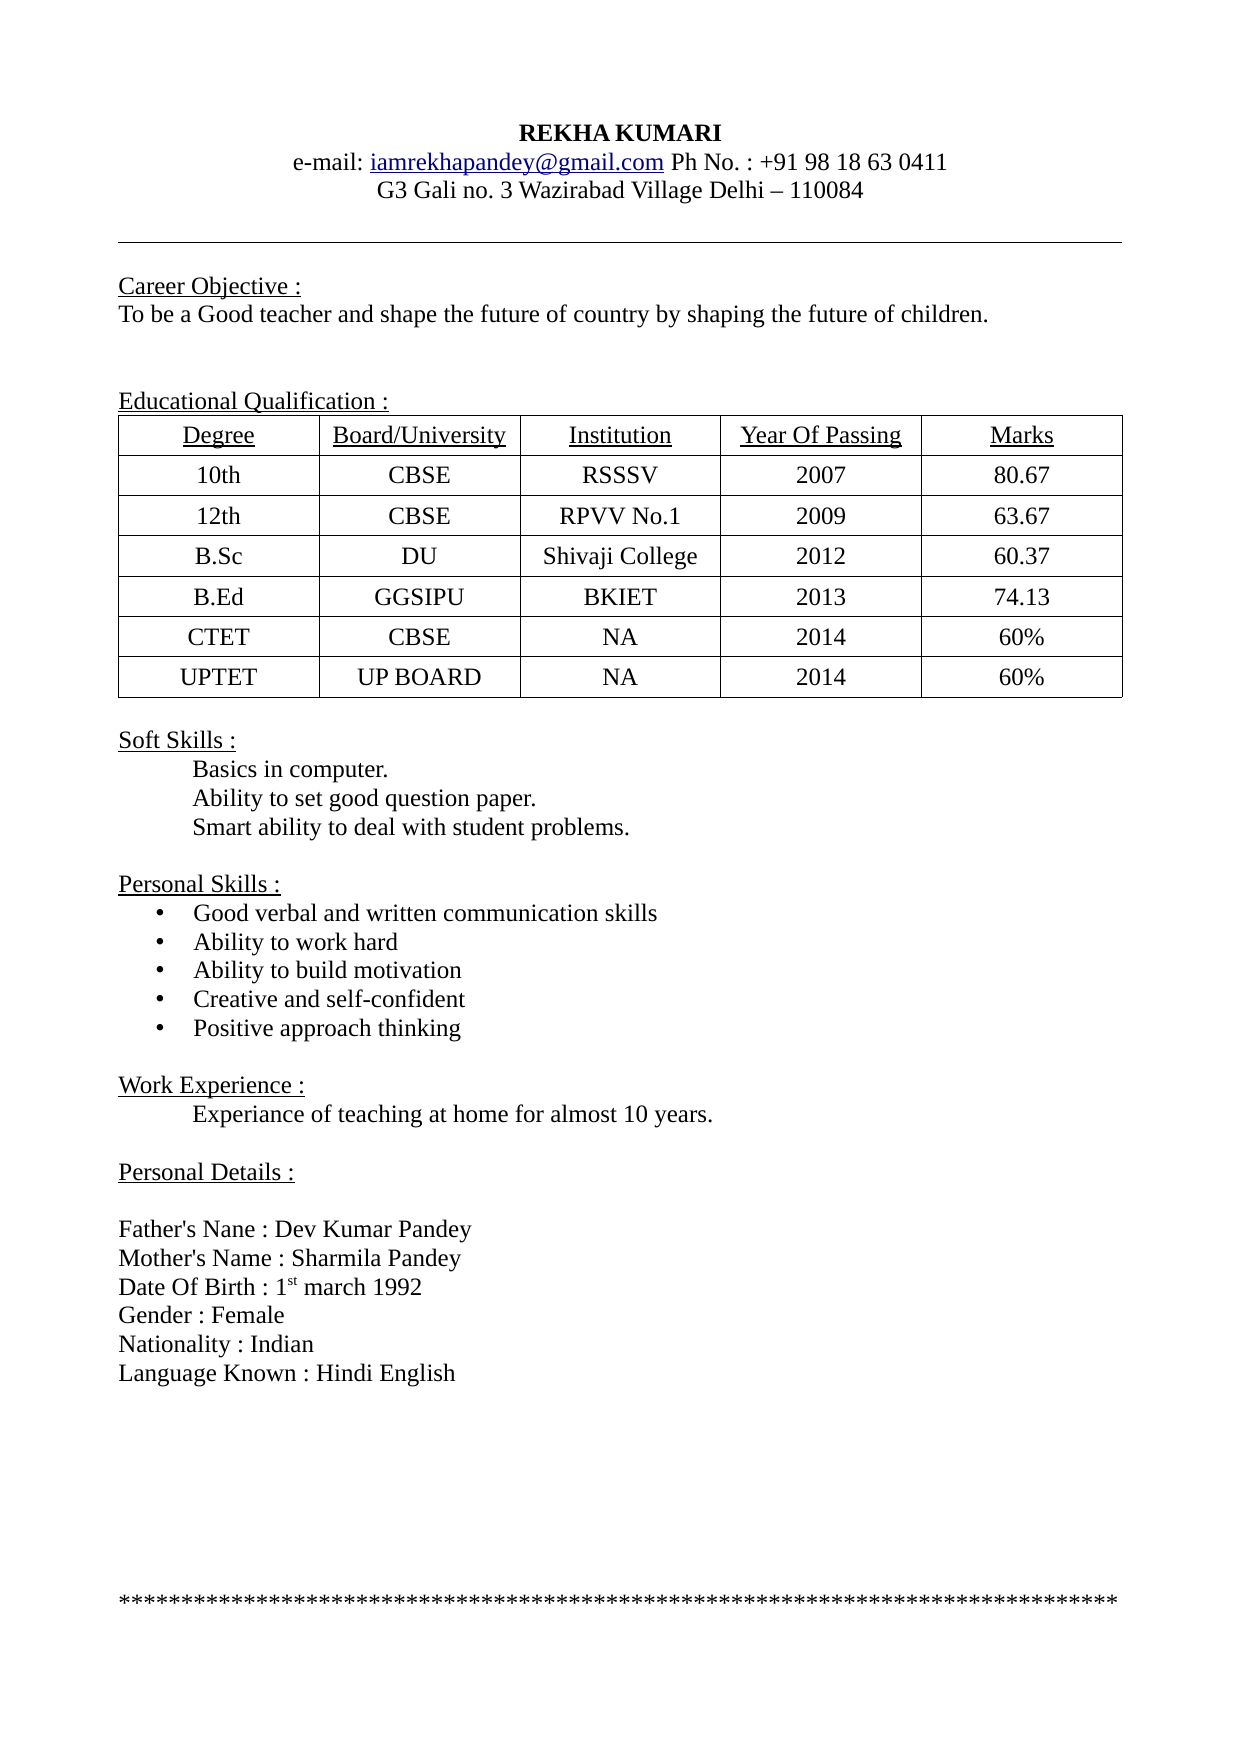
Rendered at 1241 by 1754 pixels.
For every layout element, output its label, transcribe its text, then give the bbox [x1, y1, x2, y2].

text G3 Gali no. 3 Wazirabad Village Delhi – 110084 [118, 176, 1122, 204]
text Language Known : Hindi English [118, 1358, 1122, 1387]
text Basics in computer. [118, 754, 1122, 783]
list Positive approach thinking [156, 1013, 1122, 1042]
table_cell UPTET [119, 657, 319, 697]
table_cell 2009 [721, 496, 921, 535]
table_header Board/University [320, 416, 520, 455]
text Ability to set good question paper. [118, 783, 1122, 812]
text Smart ability to deal with student problems. [118, 812, 1122, 841]
table_cell 60% [922, 657, 1122, 697]
list Ability to build motivation [156, 956, 1122, 984]
table_cell CTET [119, 617, 319, 656]
table_cell RPVV No.1 [521, 496, 720, 535]
text Mother's Name : Sharmila Pandey [118, 1243, 1122, 1272]
table_cell CBSE [320, 496, 520, 535]
table_cell B.Ed [119, 577, 319, 616]
list Ability to work hard [156, 927, 1122, 956]
table_cell CBSE [320, 617, 520, 656]
text Educational Qualification : [118, 386, 1122, 414]
table_cell 2013 [721, 577, 921, 616]
table_cell 60% [922, 617, 1122, 656]
table_cell Shivaji College [521, 536, 720, 576]
text Career Objective : [118, 271, 1122, 299]
text Work Experience : [118, 1071, 1122, 1099]
text Nationality : Indian [118, 1329, 1122, 1358]
table_cell 2007 [721, 456, 921, 495]
table_cell 74.13 [922, 577, 1122, 616]
table_cell CBSE [320, 456, 520, 495]
table_header Degree [119, 416, 319, 455]
table_cell GGSIPU [320, 577, 520, 616]
text e-mail: iamrekhapandey@gmail.com Ph No. : +91 98 18 63 0411 [118, 147, 1122, 176]
table_cell 60.37 [922, 536, 1122, 576]
list Creative and self-confident [156, 984, 1122, 1013]
text Gender : Female [118, 1301, 1122, 1329]
table_cell 2014 [721, 617, 921, 656]
table_cell 2012 [721, 536, 921, 576]
table_cell 2014 [721, 657, 921, 697]
table_cell 63.67 [922, 496, 1122, 535]
table_cell BKIET [521, 577, 720, 616]
table_cell 80.67 [922, 456, 1122, 495]
table_cell RSSSV [521, 456, 720, 495]
text REKHA KUMARI [118, 118, 1122, 147]
table_header Institution [521, 416, 720, 455]
list Good verbal and written communication skills [156, 898, 1122, 927]
table_cell 10th [119, 456, 319, 495]
table_cell B.Sc [119, 536, 319, 576]
text Personal Skills : [118, 869, 1122, 898]
table_header Marks [922, 416, 1122, 455]
table_cell DU [320, 536, 520, 576]
text Personal Details : [118, 1157, 1122, 1186]
text To be a Good teacher and shape the future of country by shaping the future of children. [118, 299, 1122, 328]
table_cell NA [521, 617, 720, 656]
text Soft Skills : [118, 726, 1122, 754]
table_cell UP BOARD [320, 657, 520, 697]
table_header Year Of Passing [721, 416, 921, 455]
text Date Of Birth : 1st march 1992 [118, 1272, 1122, 1301]
text ******************************************************************************** [118, 1588, 1122, 1617]
table_cell 12th [119, 496, 319, 535]
text Experiance of teaching at home for almost 10 years. [118, 1099, 1122, 1128]
table_cell NA [521, 657, 720, 697]
text Father's Nane : Dev Kumar Pandey [118, 1214, 1122, 1243]
